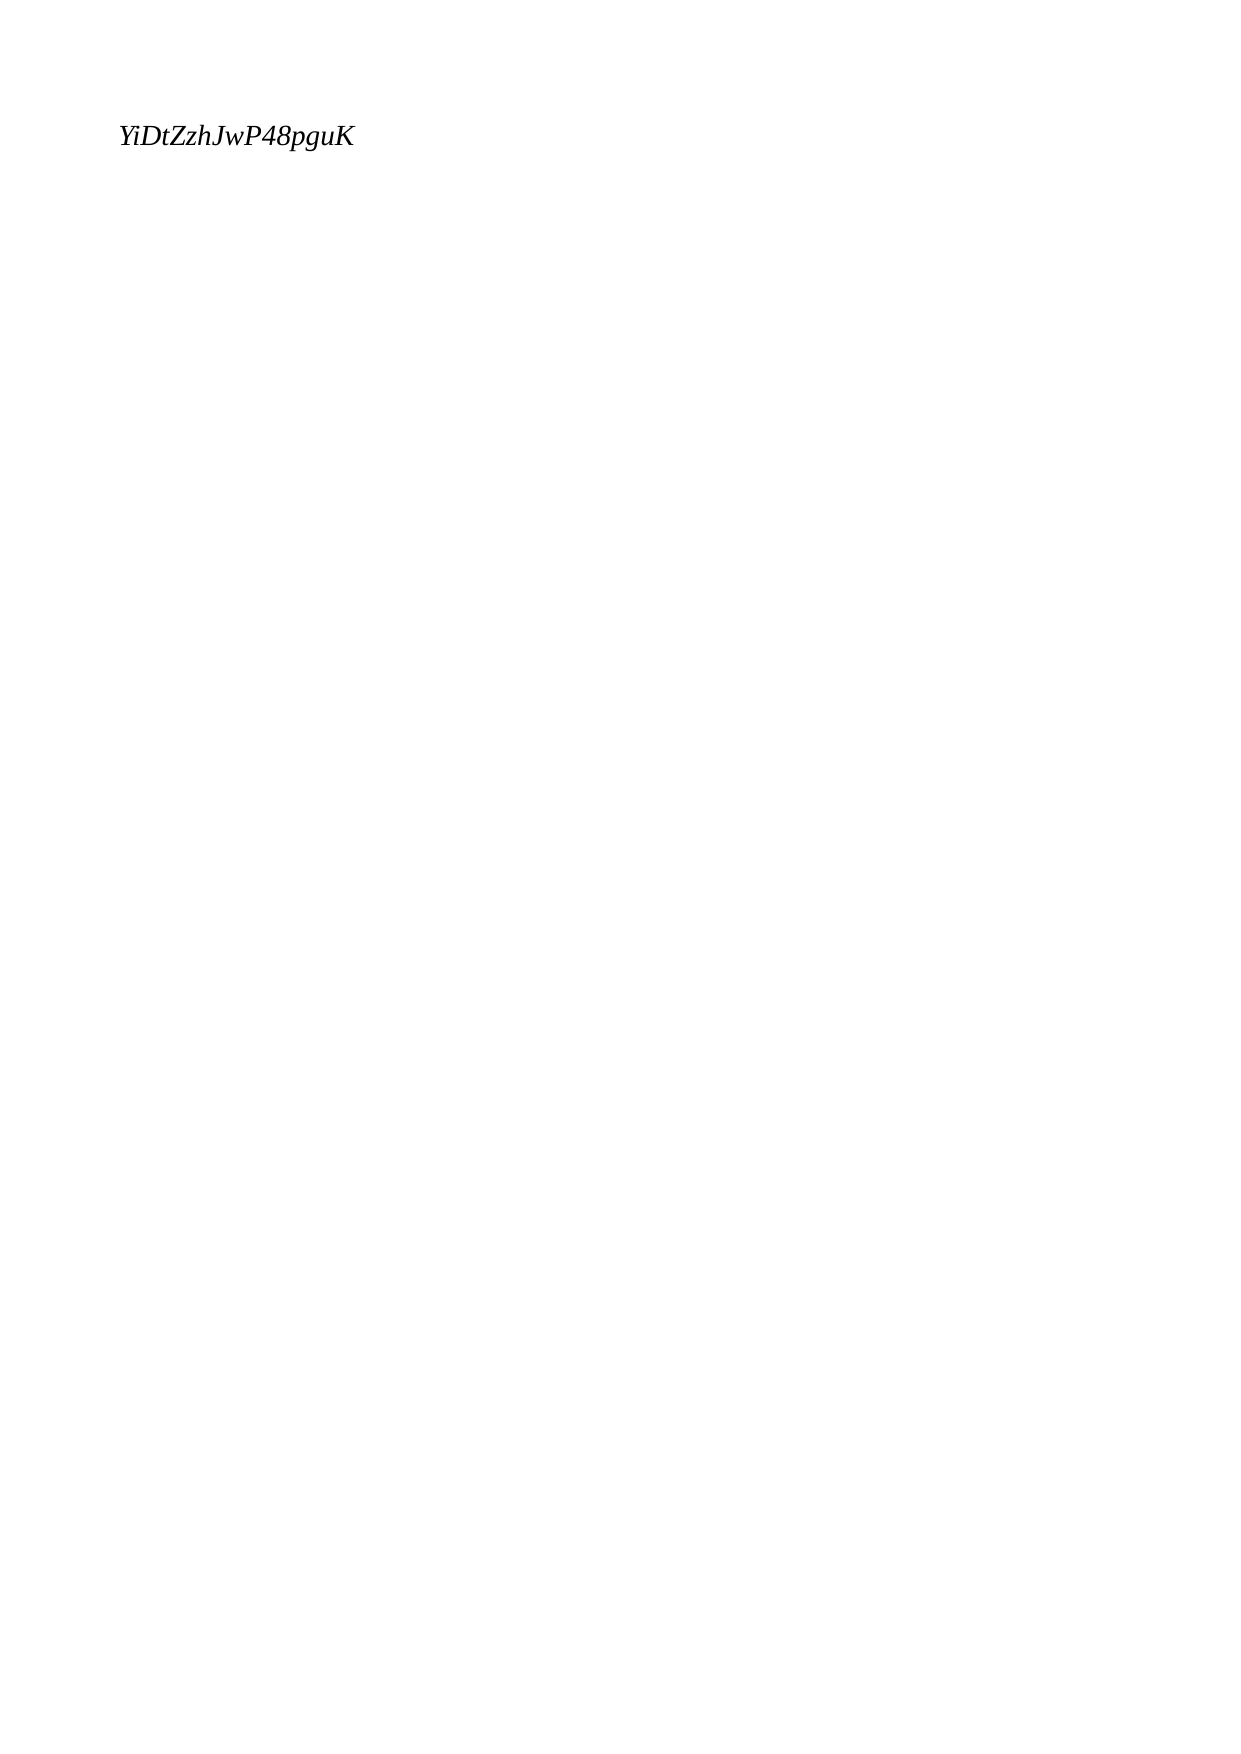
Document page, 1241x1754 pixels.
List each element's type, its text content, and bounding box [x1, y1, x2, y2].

text YiDtZzhJwP48pguK [118, 118, 1122, 152]
